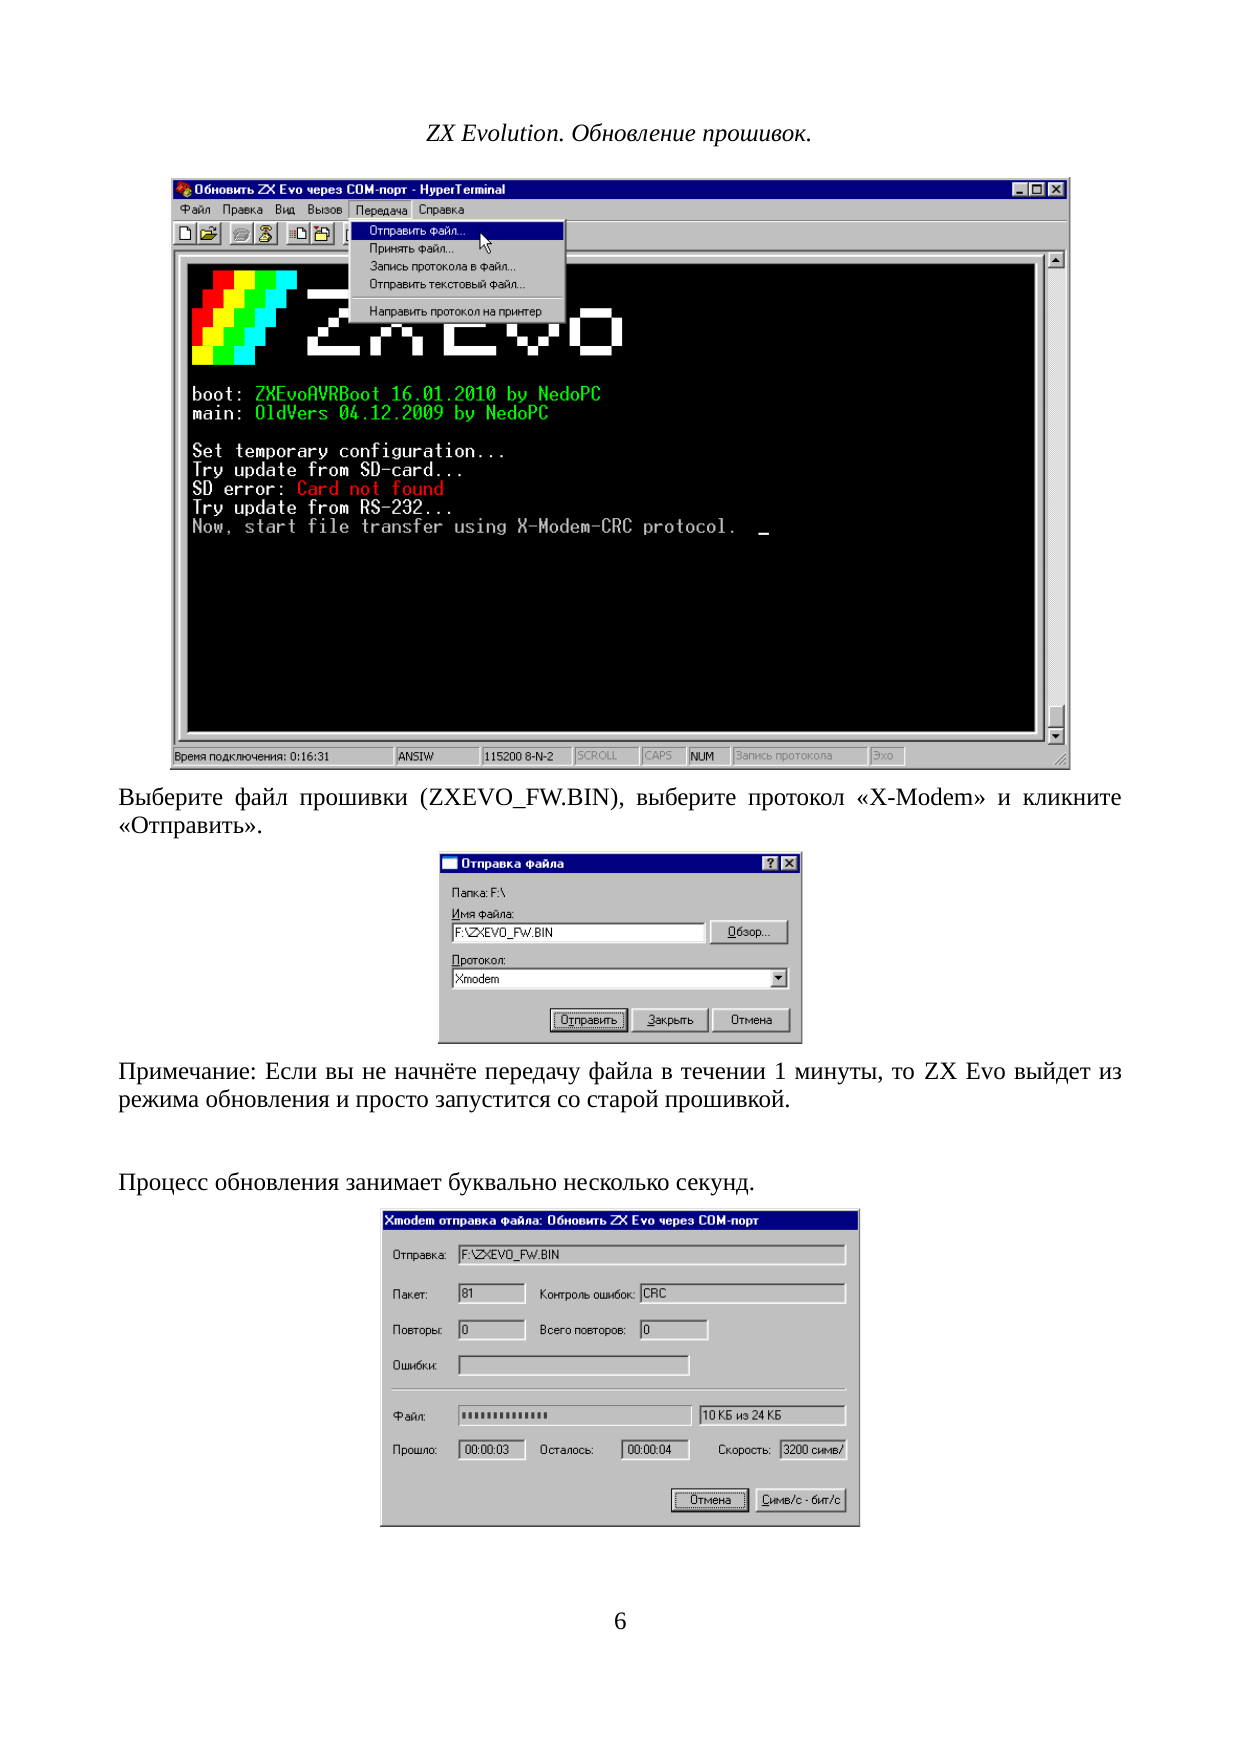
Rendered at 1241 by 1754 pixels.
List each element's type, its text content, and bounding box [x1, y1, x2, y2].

text Выберите файл прошивки (ZXEVO_FW.BIN), выберите протокол «X-Modem» и кликните «Отправить». [118, 782, 1122, 839]
text Процесс обновления занимает буквально несколько секунд. [118, 1167, 1122, 1196]
picture [380, 1208, 861, 1527]
text Примечание: Если вы не начнёте передачу файла в течении 1 минуты, то ZX Evo выйдет из режима обновления и просто запустится со старой прошивкой. [118, 1056, 1122, 1113]
picture [437, 851, 803, 1044]
picture [169, 177, 1071, 770]
